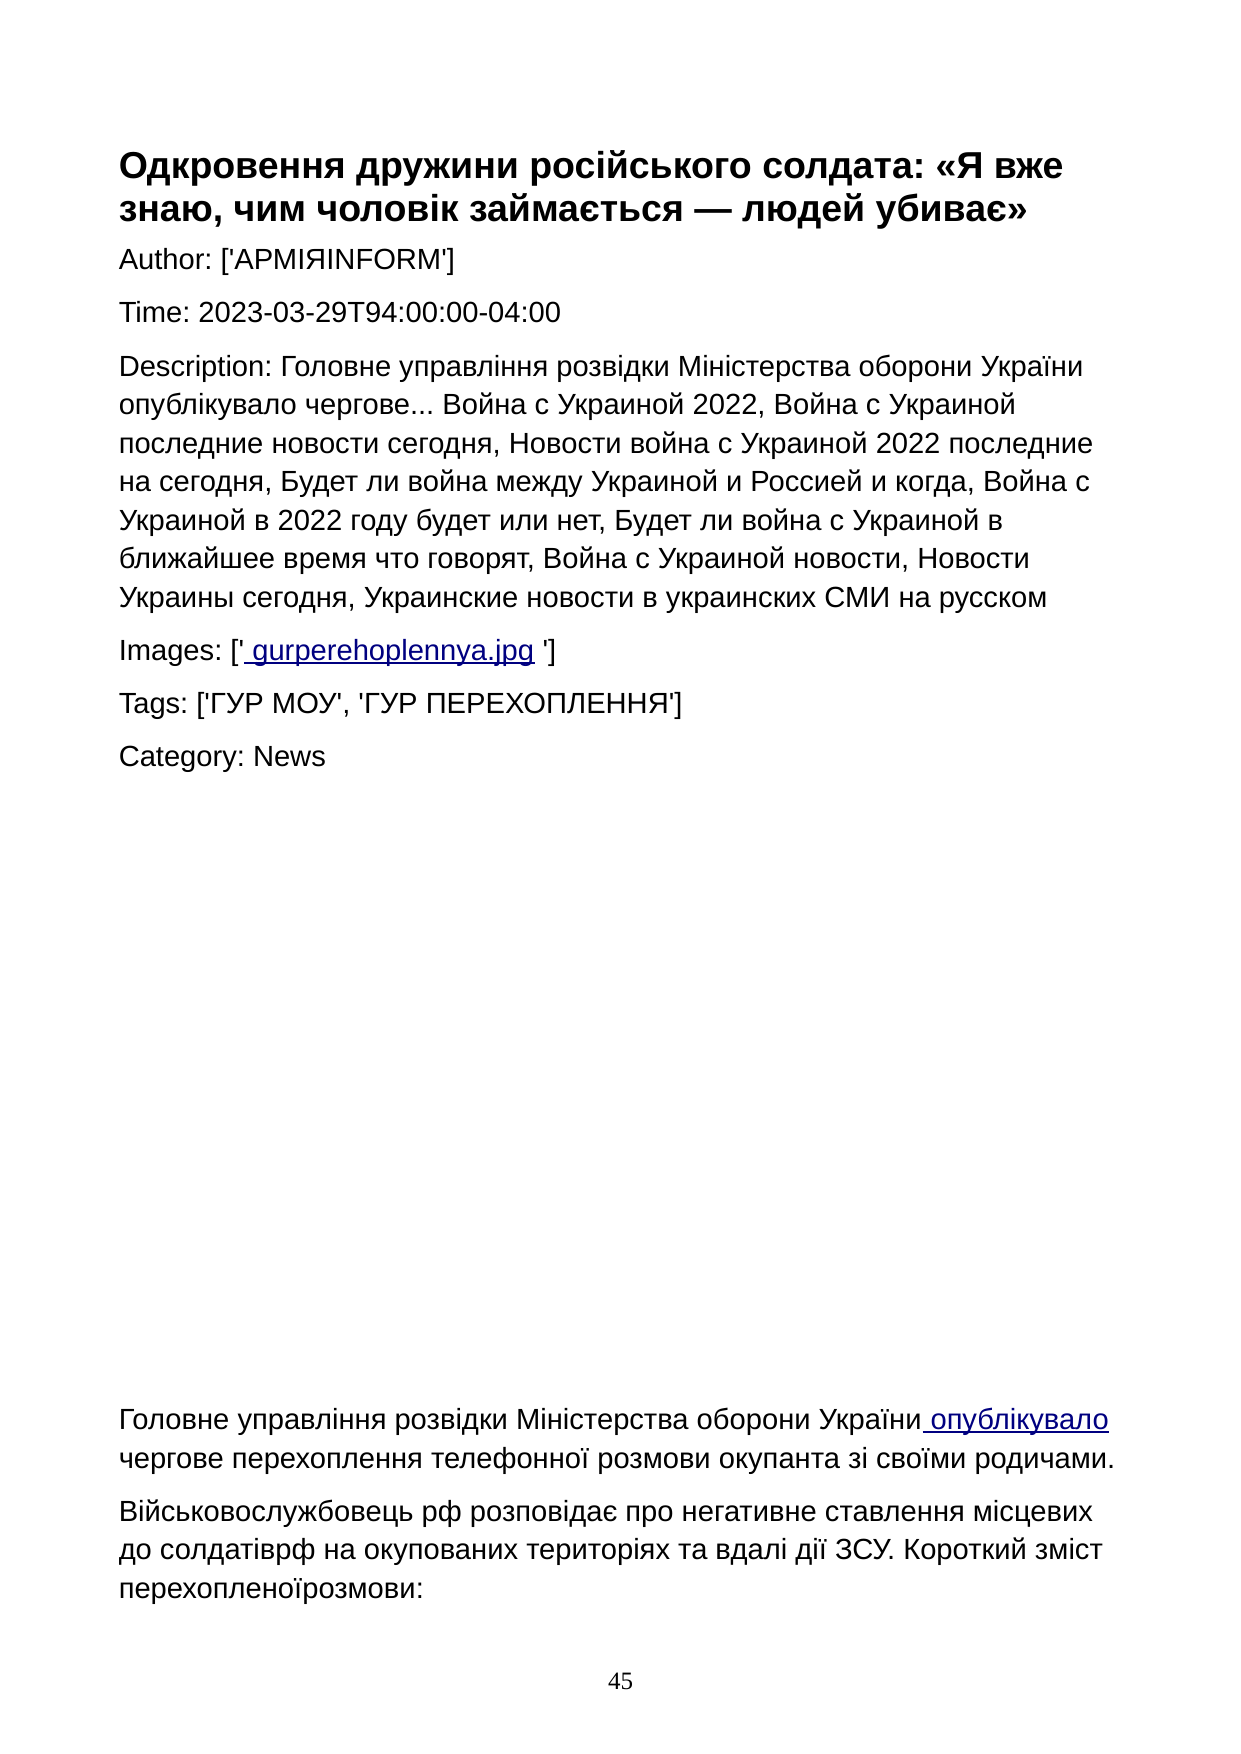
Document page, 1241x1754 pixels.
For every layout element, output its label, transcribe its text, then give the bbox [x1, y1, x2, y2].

text Category: News [118, 739, 1122, 773]
text Images: [' gurperehoplennya.jpg '] [118, 633, 1122, 666]
text Військовослужбовець рф розповідає про негативне ставлення місцевих до солдатіврф на окупованих територіях та вдалі дії ЗСУ. Короткий зміст перехопленоїрозмови: [118, 1494, 1122, 1604]
text Головне управління розвідки Міністерства оборони України опублікувало чергове перехоплення телефонної розмови окупанта зі своїми родичами. [118, 1402, 1122, 1474]
subtitle Одкровення дружини російського солдата: «Я вже знаю, чим чоловік займається — людей убиває» [118, 143, 1122, 230]
text Time: 2023-03-29T94:00:00-04:00 [118, 295, 1122, 329]
text Tags: ['ГУР МОУ', 'ГУР ПЕРЕХОПЛЕННЯ'] [118, 686, 1122, 719]
text Description: Головне управління розвідки Міністерства оборони України опублікувало чергове... Война с Украиной 2022, Война с Украиной последние новости сегодня, Новости война с Украиной 2022 последние на сегодня, Будет ли война между Украиной и Россией и когда, Война с Украиной в 2022 году будет или нет, Будет ли война с Украиной в ближайшее время что говорят, Война с Украиной новости, Новости Украины сегодня, Украинские новости в украинских СМИ на русском [118, 348, 1122, 613]
text Author: ['АРМІЯINFORM'] [118, 242, 1122, 276]
